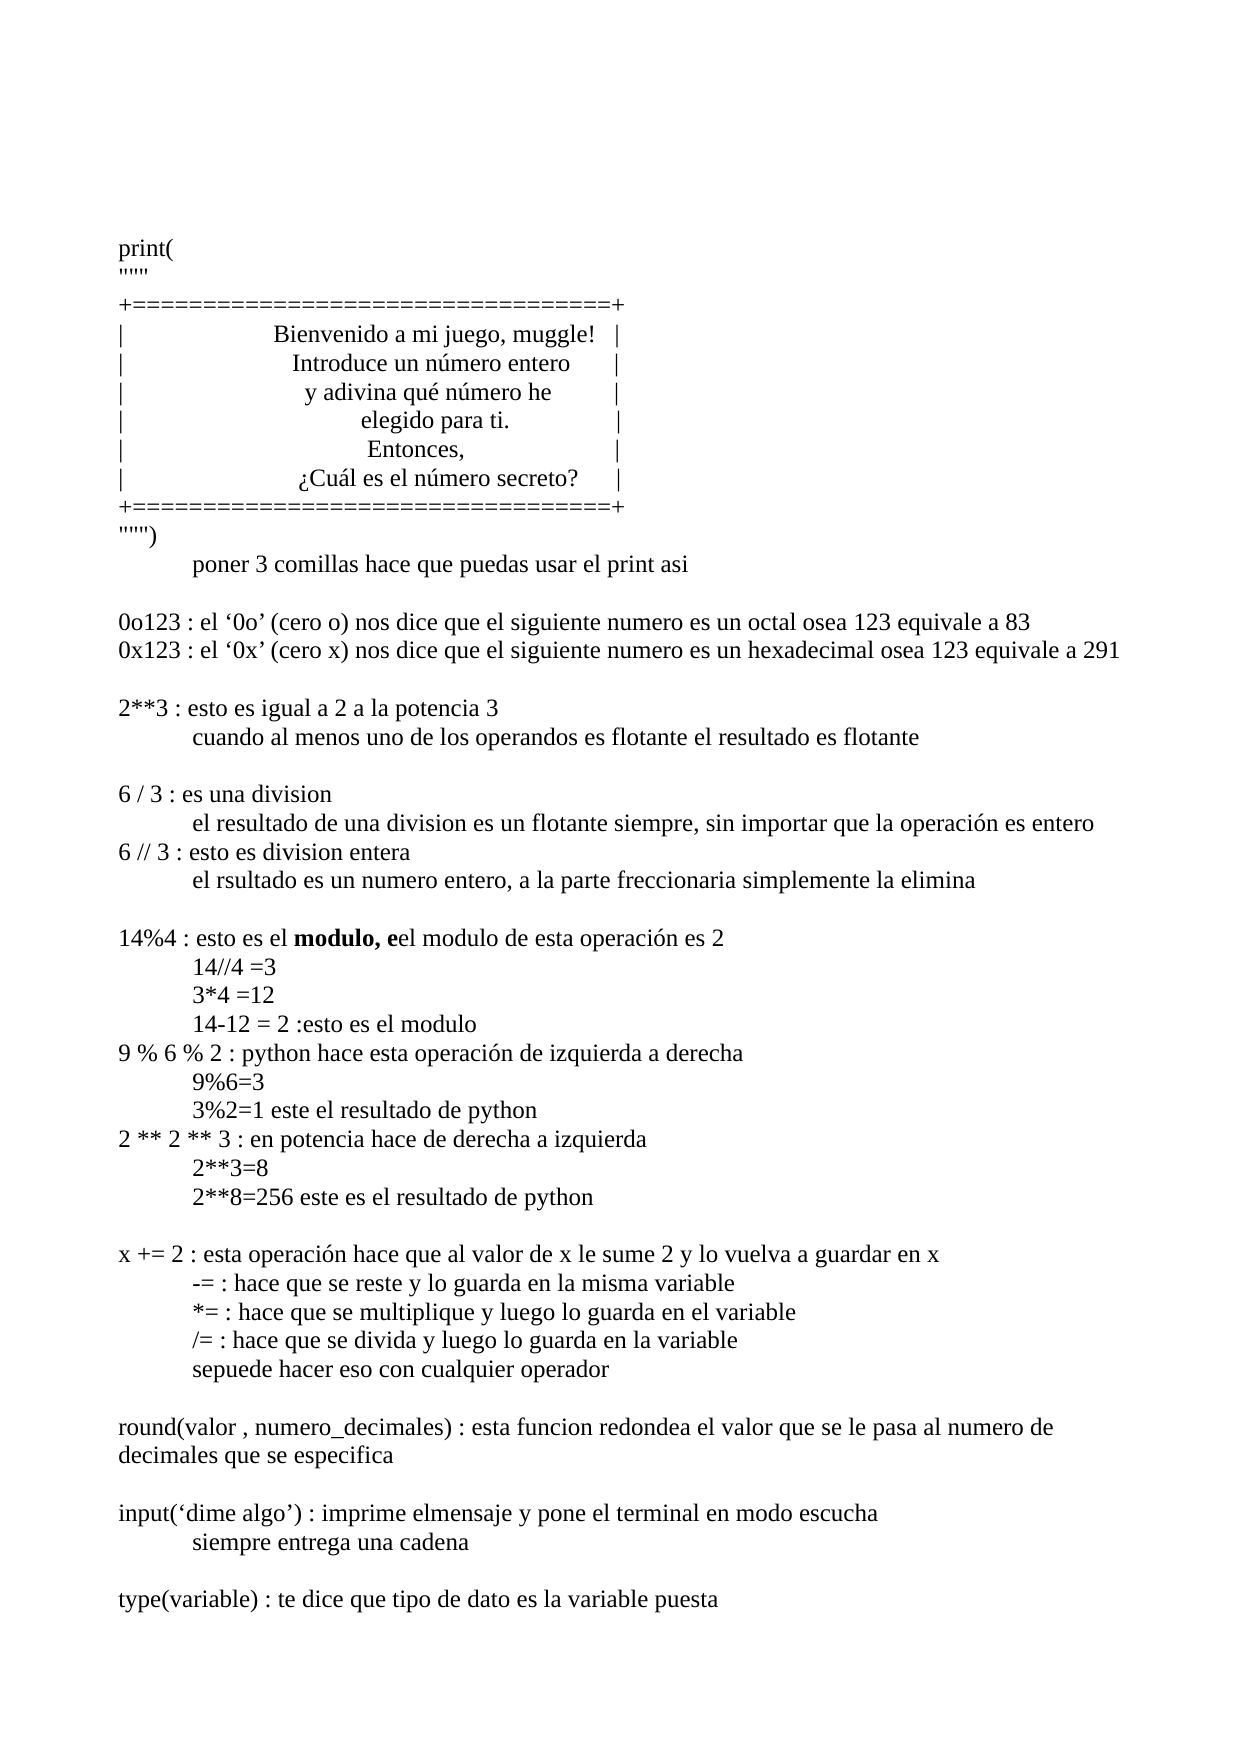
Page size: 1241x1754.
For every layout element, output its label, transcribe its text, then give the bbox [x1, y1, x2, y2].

text | Entonces, | [118, 434, 1122, 463]
text 9%6=3 [118, 1067, 1122, 1096]
text /= : hace que se divida y luego lo guarda en la variable [118, 1326, 1122, 1354]
text 6 / 3 : es una division [118, 779, 1122, 808]
text el resultado de una division es un flotante siempre, sin importar que la operación es entero [118, 808, 1122, 837]
text type(variable) : te dice que tipo de dato es la variable puesta [118, 1584, 1122, 1613]
text round(valor , numero_decimales) : esta funcion redondea el valor que se le pasa al numero de decimales que se especifica [118, 1412, 1122, 1469]
text 14//4 =3 [118, 952, 1122, 981]
text -= : hace que se reste y lo guarda en la misma variable [118, 1268, 1122, 1297]
text 14-12 = 2 :esto es el modulo [118, 1009, 1122, 1038]
text x += 2 : esta operación hace que al valor de x le sume 2 y lo vuelva a guardar en x [118, 1239, 1122, 1268]
text print( [118, 233, 1122, 262]
text 2**3 : esto es igual a 2 a la potencia 3 [118, 693, 1122, 722]
text | ¿Cuál es el número secreto? | [118, 463, 1122, 492]
text 0o123 : el ‘0o’ (cero o) nos dice que el siguiente numero es un octal osea 123 equivale a 83 [118, 607, 1122, 636]
text 14%4 : esto es el modulo, eel modulo de esta operación es 2 [118, 923, 1122, 952]
text poner 3 comillas hace que puedas usar el print asi [118, 549, 1122, 578]
text 6 // 3 : esto es division entera [118, 837, 1122, 866]
text sepuede hacer eso con cualquier operador [118, 1354, 1122, 1383]
text *= : hace que se multiplique y luego lo guarda en el variable [118, 1297, 1122, 1326]
text """) [118, 521, 1122, 549]
text 2**8=256 este es el resultado de python [118, 1182, 1122, 1211]
text 2 ** 2 ** 3 : en potencia hace de derecha a izquierda [118, 1124, 1122, 1153]
text 2**3=8 [118, 1153, 1122, 1182]
text +==================================+ [118, 291, 1122, 319]
text | y adivina qué número he | [118, 377, 1122, 406]
text el rsultado es un numero entero, a la parte freccionaria simplemente la elimina [118, 866, 1122, 894]
text siempre entrega una cadena [118, 1527, 1122, 1556]
text +==================================+ [118, 492, 1122, 521]
text cuando al menos uno de los operandos es flotante el resultado es flotante [118, 722, 1122, 751]
text | elegido para ti. | [118, 406, 1122, 434]
text | Introduce un número entero | [118, 348, 1122, 377]
text 3*4 =12 [118, 981, 1122, 1009]
text 9 % 6 % 2 : python hace esta operación de izquierda a derecha [118, 1038, 1122, 1067]
text """ [118, 262, 1122, 291]
text 3%2=1 este el resultado de python [118, 1096, 1122, 1124]
text 0x123 : el ‘0x’ (cero x) nos dice que el siguiente numero es un hexadecimal osea 123 equivale a 291 [118, 636, 1122, 664]
text | Bienvenido a mi juego, muggle! | [118, 319, 1122, 348]
text input(‘dime algo’) : imprime elmensaje y pone el terminal en modo escucha [118, 1498, 1122, 1527]
